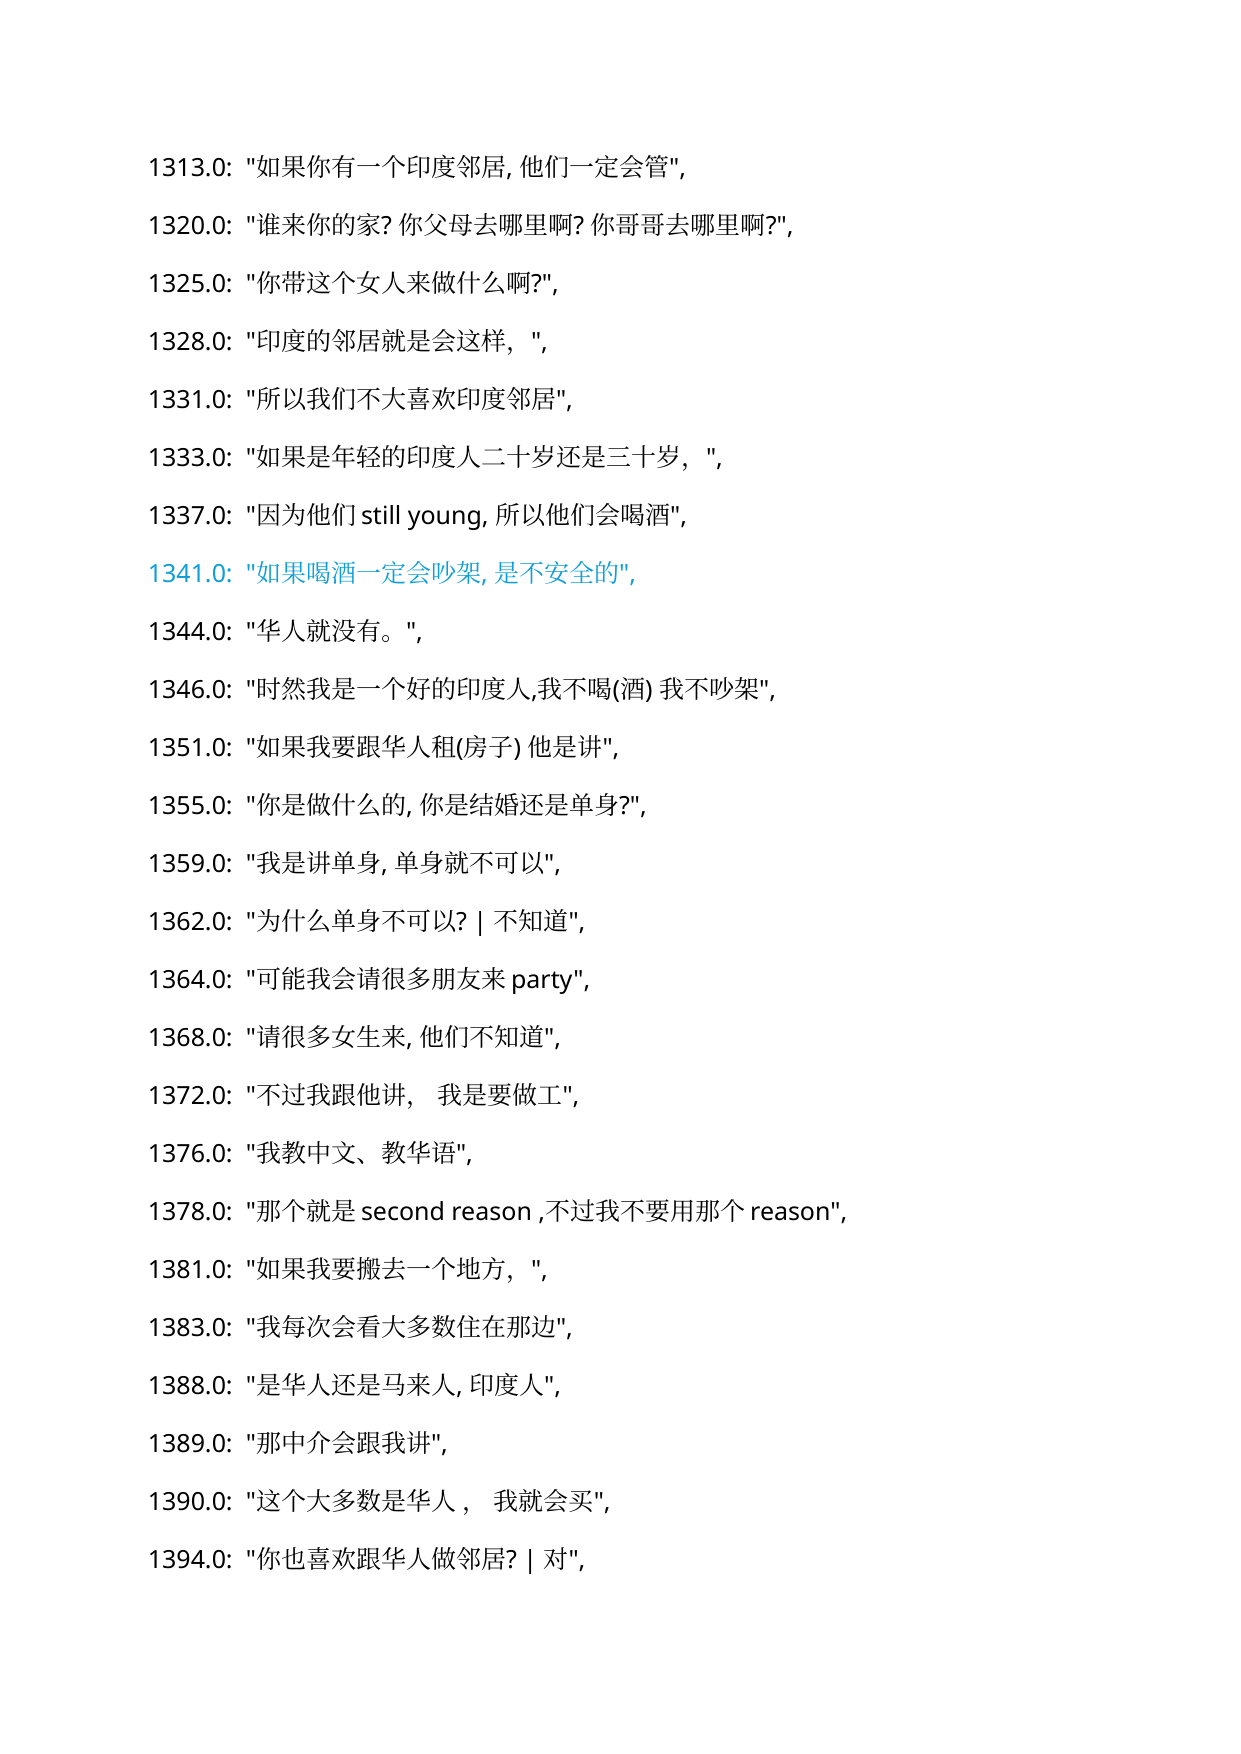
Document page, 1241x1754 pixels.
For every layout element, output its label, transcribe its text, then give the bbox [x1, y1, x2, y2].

text 1333.0: "如果是年轻的印度人二十岁还是三十岁，", [148, 438, 1093, 474]
text 1372.0: "不过我跟他讲， 我是要做工", [148, 1076, 1093, 1112]
text 1337.0: "因为他们still young, 所以他们会喝酒", [148, 496, 1093, 532]
text 1320.0: "谁来你的家? 你父母去哪里啊? 你哥哥去哪里啊?", [148, 206, 1093, 242]
text 1313.0: "如果你有一个印度邻居, 他们一定会管", [148, 148, 1093, 184]
text 1355.0: "你是做什么的, 你是结婚还是单身?", [148, 786, 1093, 822]
text 1376.0: "我教中文、教华语", [148, 1134, 1093, 1170]
text 1390.0: "这个大多数是华人 ， 我就会买", [148, 1482, 1093, 1518]
text 1362.0: "为什么单身不可以? | 不知道", [148, 902, 1093, 938]
text 1328.0: "印度的邻居就是会这样，", [148, 322, 1093, 358]
text 1346.0: "时然我是一个好的印度人,我不喝(酒) 我不吵架", [148, 670, 1093, 706]
text 1378.0: "那个就是second reason ,不过我不要用那个reason", [148, 1192, 1093, 1228]
text 1381.0: "如果我要搬去一个地方，", [148, 1250, 1093, 1286]
text 1344.0: "华人就没有。", [148, 612, 1093, 648]
text 1383.0: "我每次会看大多数住在那边", [148, 1308, 1093, 1344]
text 1389.0: "那中介会跟我讲", [148, 1424, 1093, 1460]
text 1325.0: "你带这个女人来做什么啊?", [148, 264, 1093, 300]
text 1368.0: "请很多女生来, 他们不知道", [148, 1018, 1093, 1054]
text 1331.0: "所以我们不大喜欢印度邻居", [148, 380, 1093, 416]
text 1364.0: "可能我会请很多朋友来party", [148, 960, 1093, 996]
text 1341.0: "如果喝酒一定会吵架, 是不安全的", [148, 554, 1093, 590]
text 1351.0: "如果我要跟华人租(房子) 他是讲", [148, 728, 1093, 764]
text 1394.0: "你也喜欢跟华人做邻居? | 对", [148, 1540, 1093, 1576]
text 1388.0: "是华人还是马来人, 印度人", [148, 1366, 1093, 1402]
text 1359.0: "我是讲单身, 单身就不可以", [148, 844, 1093, 880]
